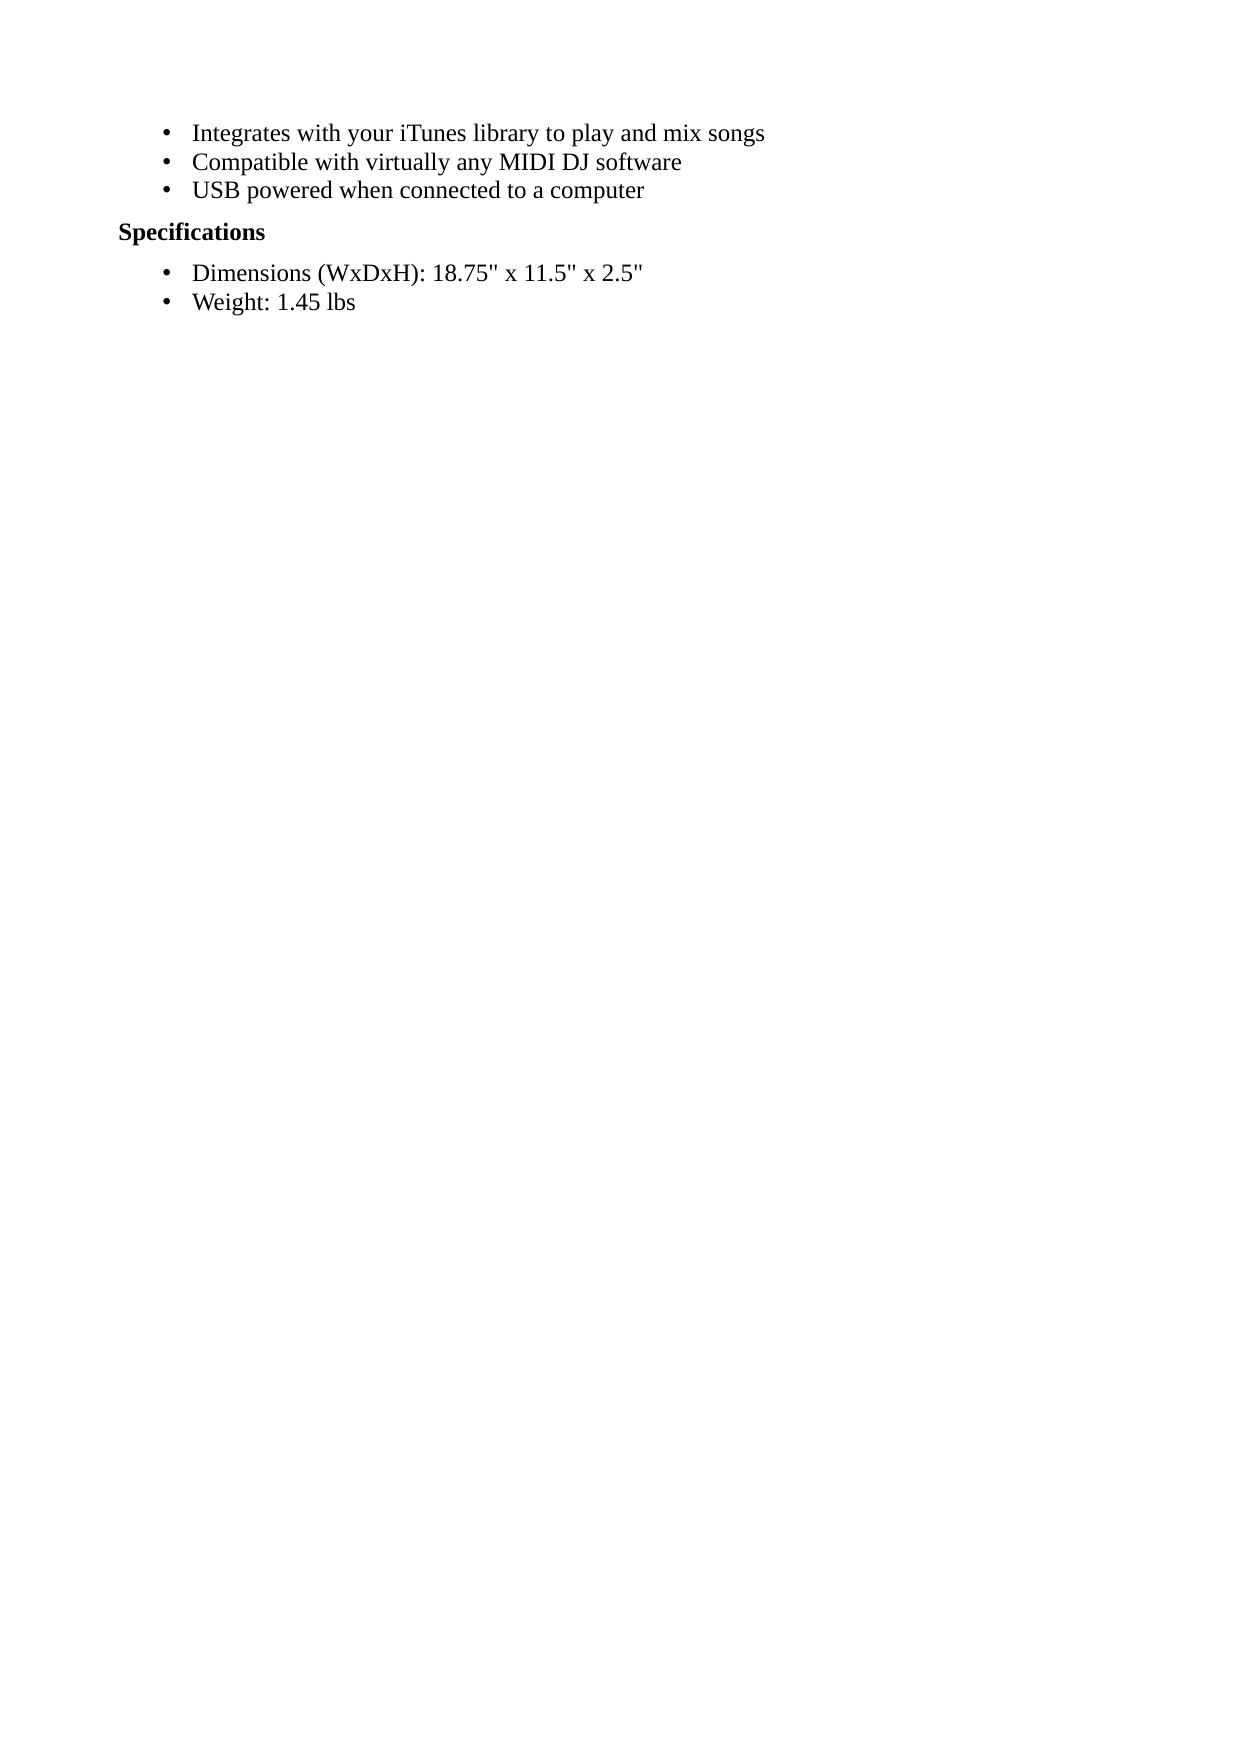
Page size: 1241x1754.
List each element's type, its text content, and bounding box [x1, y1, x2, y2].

text Specifications [118, 217, 1122, 246]
list Integrates with your iTunes library to play and mix songs [162, 118, 1122, 147]
list Compatible with virtually any MIDI DJ software [162, 147, 1122, 176]
list USB powered when connected to a computer [162, 176, 1122, 204]
list Dimensions (WxDxH): 18.75" x 11.5" x 2.5" [162, 258, 1122, 287]
list Weight: 1.45 lbs [162, 287, 1122, 316]
